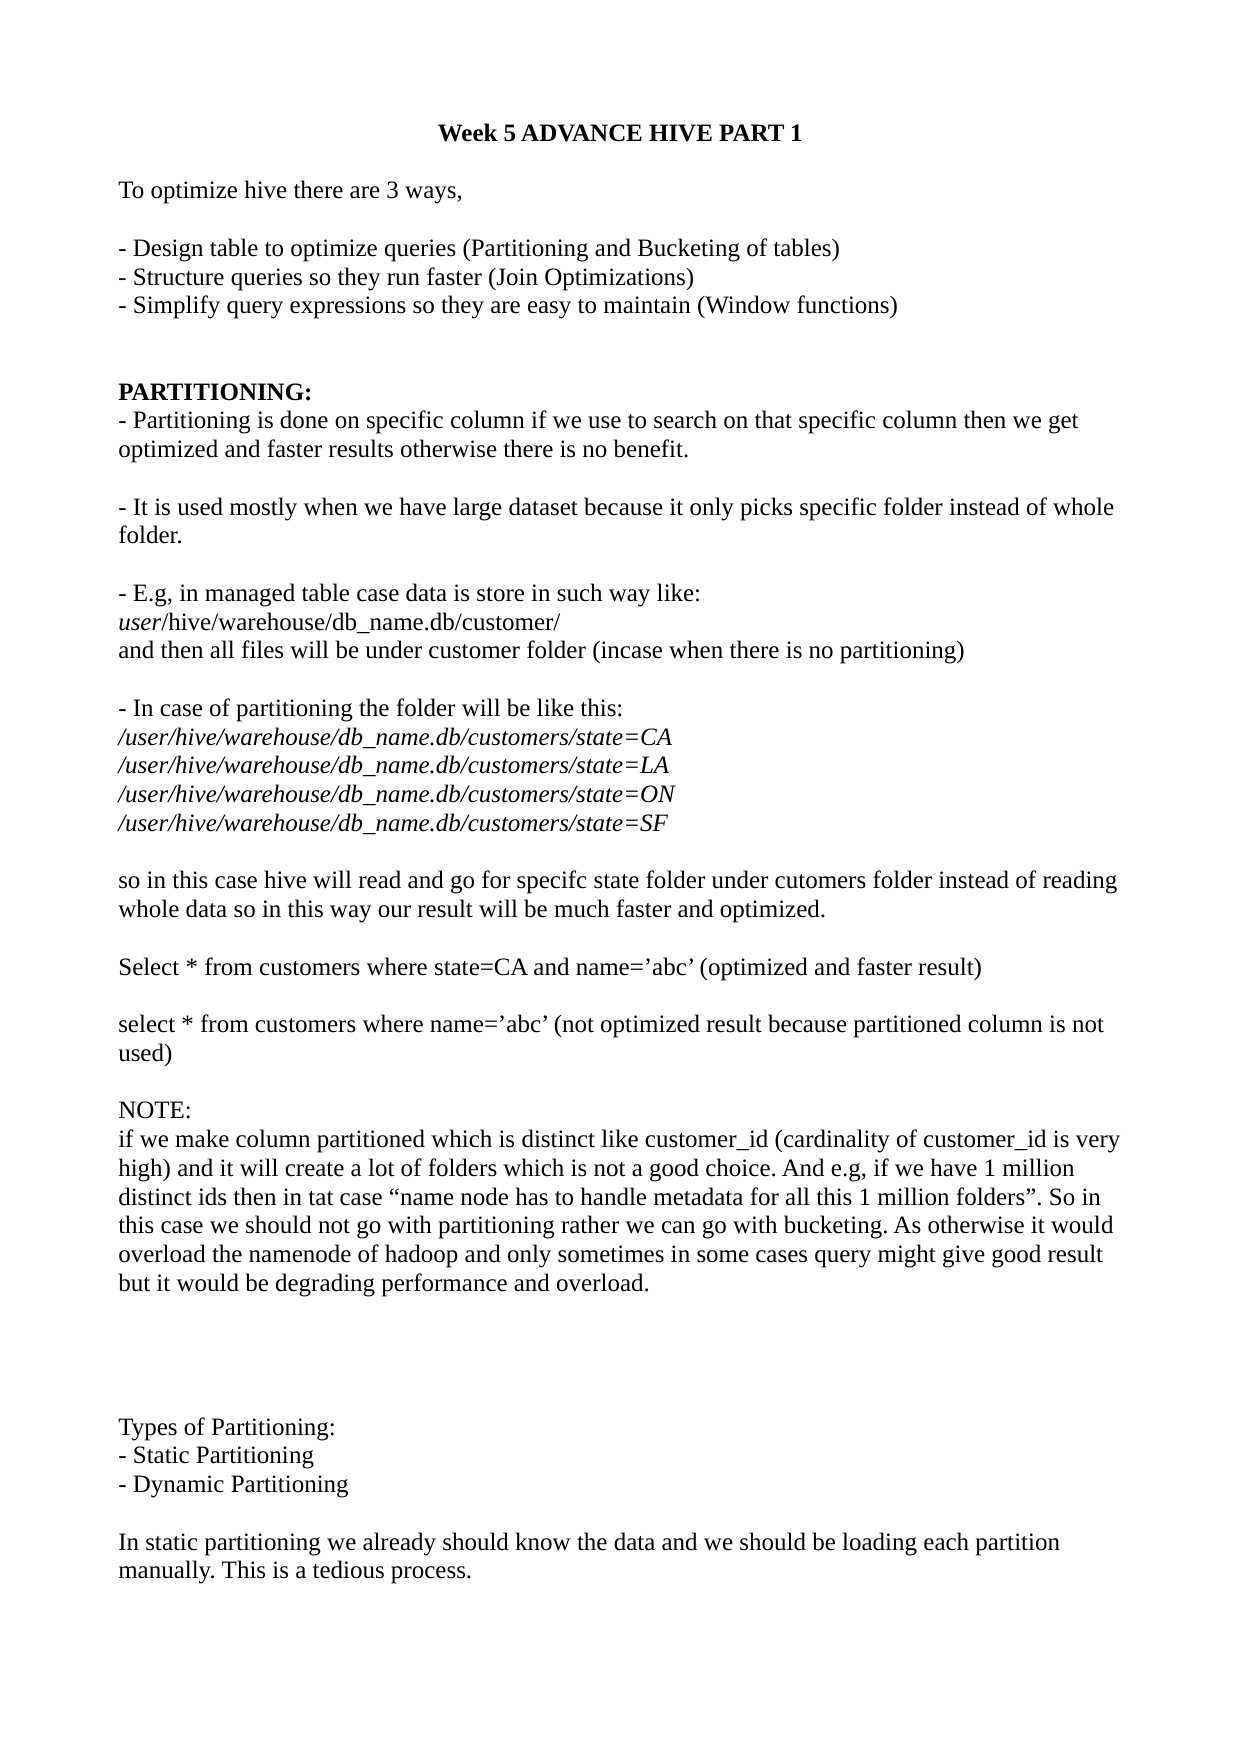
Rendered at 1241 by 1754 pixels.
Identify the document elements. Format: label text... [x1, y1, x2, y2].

text - In case of partitioning the folder will be like this: [118, 693, 1122, 722]
text if we make column partitioned which is distinct like customer_id (cardinality of customer_id is very high) and it will create a lot of folders which is not a good choice. And e.g, if we have 1 million distinct ids then in tat case “name node has to handle metadata for all this 1 million folders”. So in this case we should not go with partitioning rather we can go with bucketing. As otherwise it would overload the namenode of hadoop and only sometimes in some cases query might give good result but it would be degrading performance and overload. [118, 1124, 1122, 1297]
text Week 5 ADVANCE HIVE PART 1 [118, 118, 1122, 147]
text In static partitioning we already should know the data and we should be loading each partition manually. This is a tedious process. [118, 1527, 1122, 1584]
text /user/hive/warehouse/db_name.db/customers/state=CA [118, 722, 1122, 751]
text select * from customers where name=’abc’ (not optimized result because partitioned column is not used) [118, 1009, 1122, 1067]
text NOTE: [118, 1096, 1122, 1124]
text - Partitioning is done on specific column if we use to search on that specific column then we get optimized and faster results otherwise there is no benefit. [118, 406, 1122, 463]
text - Simplify query expressions so they are easy to maintain (Window functions) [118, 291, 1122, 319]
text PARTITIONING: [118, 377, 1122, 406]
text - E.g, in managed table case data is store in such way like: [118, 578, 1122, 607]
text - Design table to optimize queries (Partitioning and Bucketing of tables) [118, 233, 1122, 262]
text user/hive/warehouse/db_name.db/customer/ [118, 607, 1122, 636]
text Types of Partitioning: [118, 1412, 1122, 1441]
text /user/hive/warehouse/db_name.db/customers/state=LA [118, 751, 1122, 779]
text - It is used mostly when we have large dataset because it only picks specific folder instead of whole folder. [118, 492, 1122, 549]
text To optimize hive there are 3 ways, [118, 176, 1122, 204]
text - Structure queries so they run faster (Join Optimizations) [118, 262, 1122, 291]
text Select * from customers where state=CA and name=’abc’ (optimized and faster result) [118, 952, 1122, 981]
text and then all files will be under customer folder (incase when there is no partitioning) [118, 636, 1122, 664]
text /user/hive/warehouse/db_name.db/customers/state=SF [118, 808, 1122, 837]
text so in this case hive will read and go for specifc state folder under cutomers folder instead of reading whole data so in this way our result will be much faster and optimized. [118, 866, 1122, 923]
text /user/hive/warehouse/db_name.db/customers/state=ON [118, 779, 1122, 808]
text - Static Partitioning [118, 1441, 1122, 1469]
text - Dynamic Partitioning [118, 1469, 1122, 1498]
